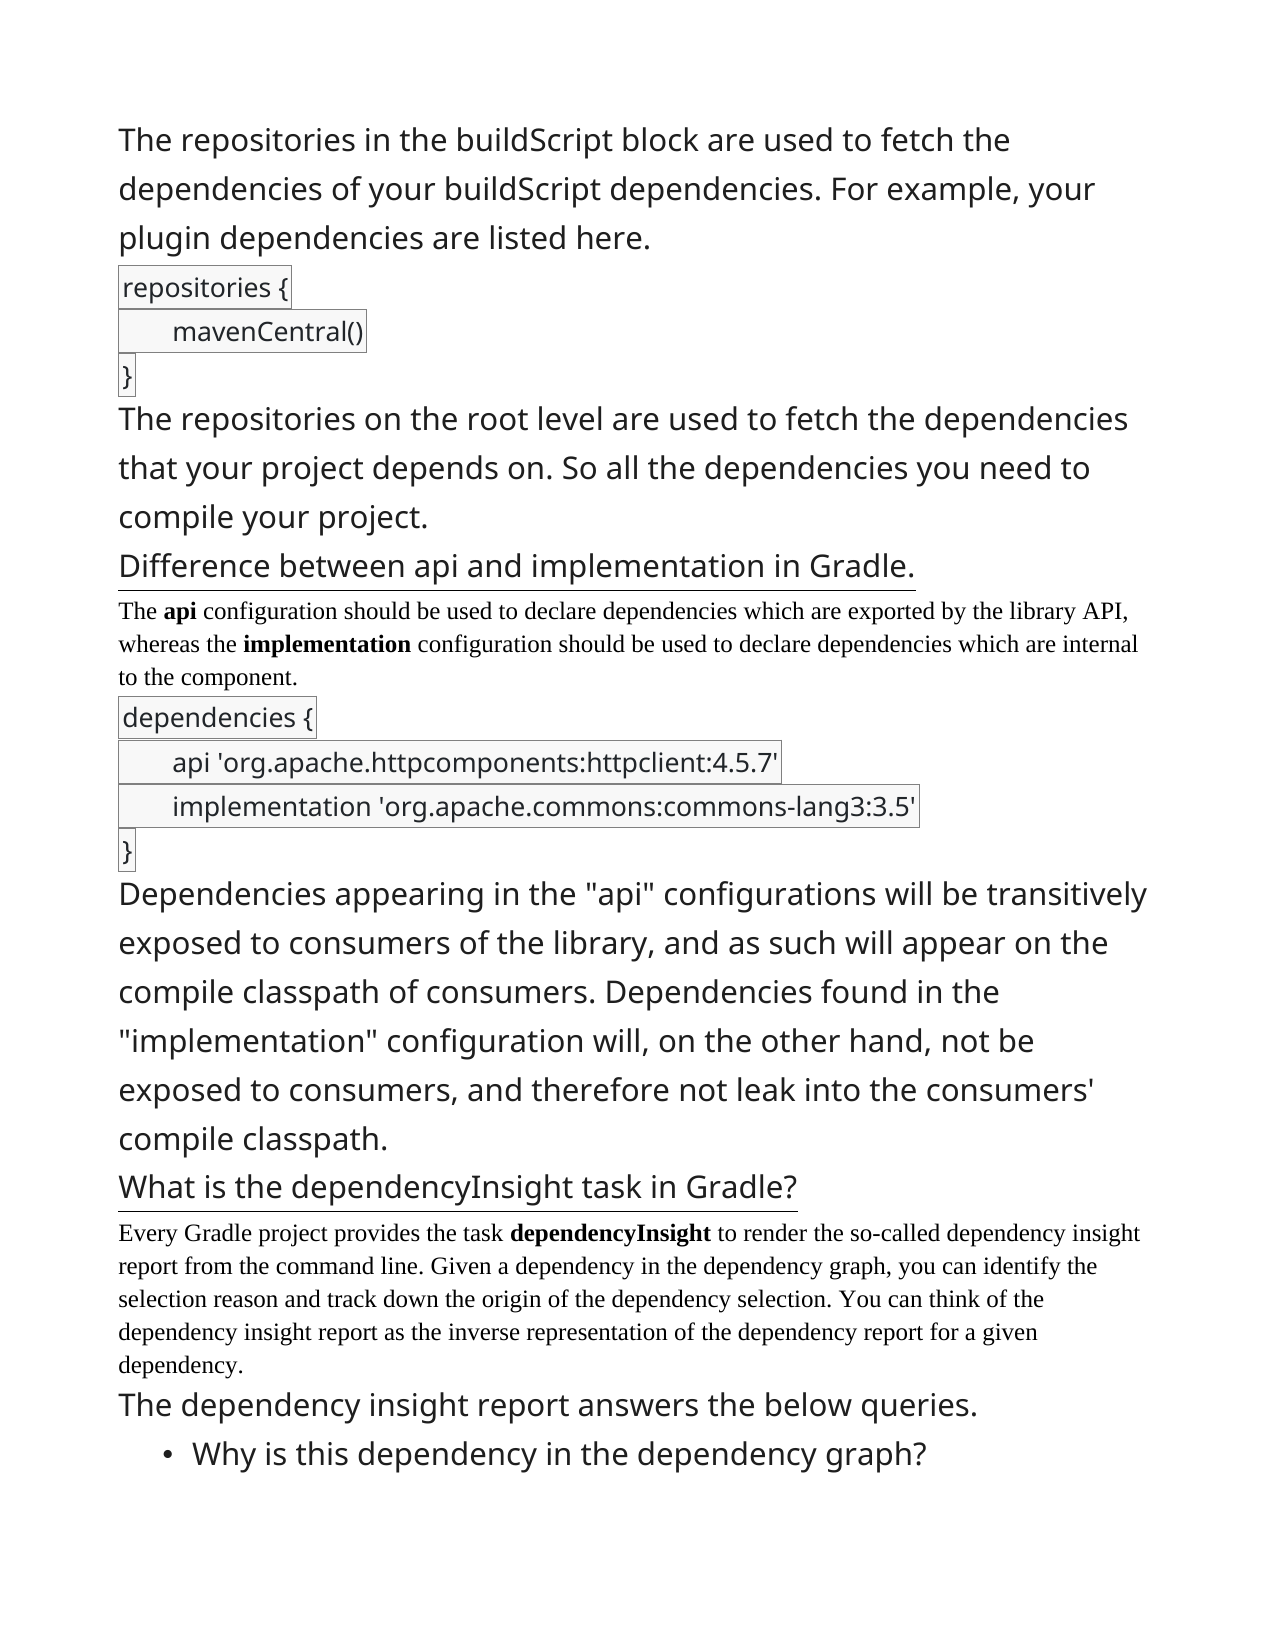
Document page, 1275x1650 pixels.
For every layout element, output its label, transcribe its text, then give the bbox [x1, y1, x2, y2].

text The dependency insight report answers the below queries. [118, 1383, 1157, 1426]
text implementation 'org.apache.commons:commons-lang3:3.5' [119, 785, 919, 827]
text repositories { [119, 266, 291, 308]
text Every Gradle project provides the task dependencyInsight to render the so-called dependency insight report from the command line. Given a dependency in the dependency graph, you can identify the selection reason and track down the origin of the dependency selection. You can think of the dependency insight report as the inverse representation of the dependency report for a given dependency. [118, 1218, 1157, 1379]
text [136, 828, 1157, 872]
text [136, 353, 1157, 397]
text } [119, 354, 135, 396]
text [367, 309, 1157, 353]
text The repositories in the buildScript block are used to fetch the dependencies of your buildScript dependencies. For example, your plugin dependencies are listed here. [118, 118, 1157, 259]
text } [119, 829, 135, 871]
text [782, 739, 1157, 784]
text mavenCentral() [119, 310, 366, 352]
text The api configuration should be used to declare dependencies which are exported by the library API, whereas the implementation configuration should be used to declare dependencies which are internal to the component. [118, 596, 1157, 691]
text [920, 784, 1157, 828]
text The repositories on the root level are used to fetch the dependencies that your project depends on. So all the dependencies you need to compile your project. [118, 397, 1157, 538]
text [292, 265, 1157, 309]
text Dependencies appearing in the "api" configurations will be transitively exposed to consumers of the library, and as such will appear on the compile classpath of consumers. Dependencies found in the "implementation" configuration will, on the other hand, not be exposed to consumers, and therefore not leak into the consumers' compile classpath. [118, 872, 1157, 1159]
text [317, 696, 1157, 739]
text What is the dependencyInsight task in Gradle? [118, 1166, 1157, 1211]
list Why is this dependency in the dependency graph? [162, 1432, 1157, 1474]
text dependencies { [119, 697, 316, 738]
text Difference between api and implementation in Gradle. [118, 544, 1157, 590]
text api 'org.apache.httpcomponents:httpclient:4.5.7' [119, 741, 781, 783]
